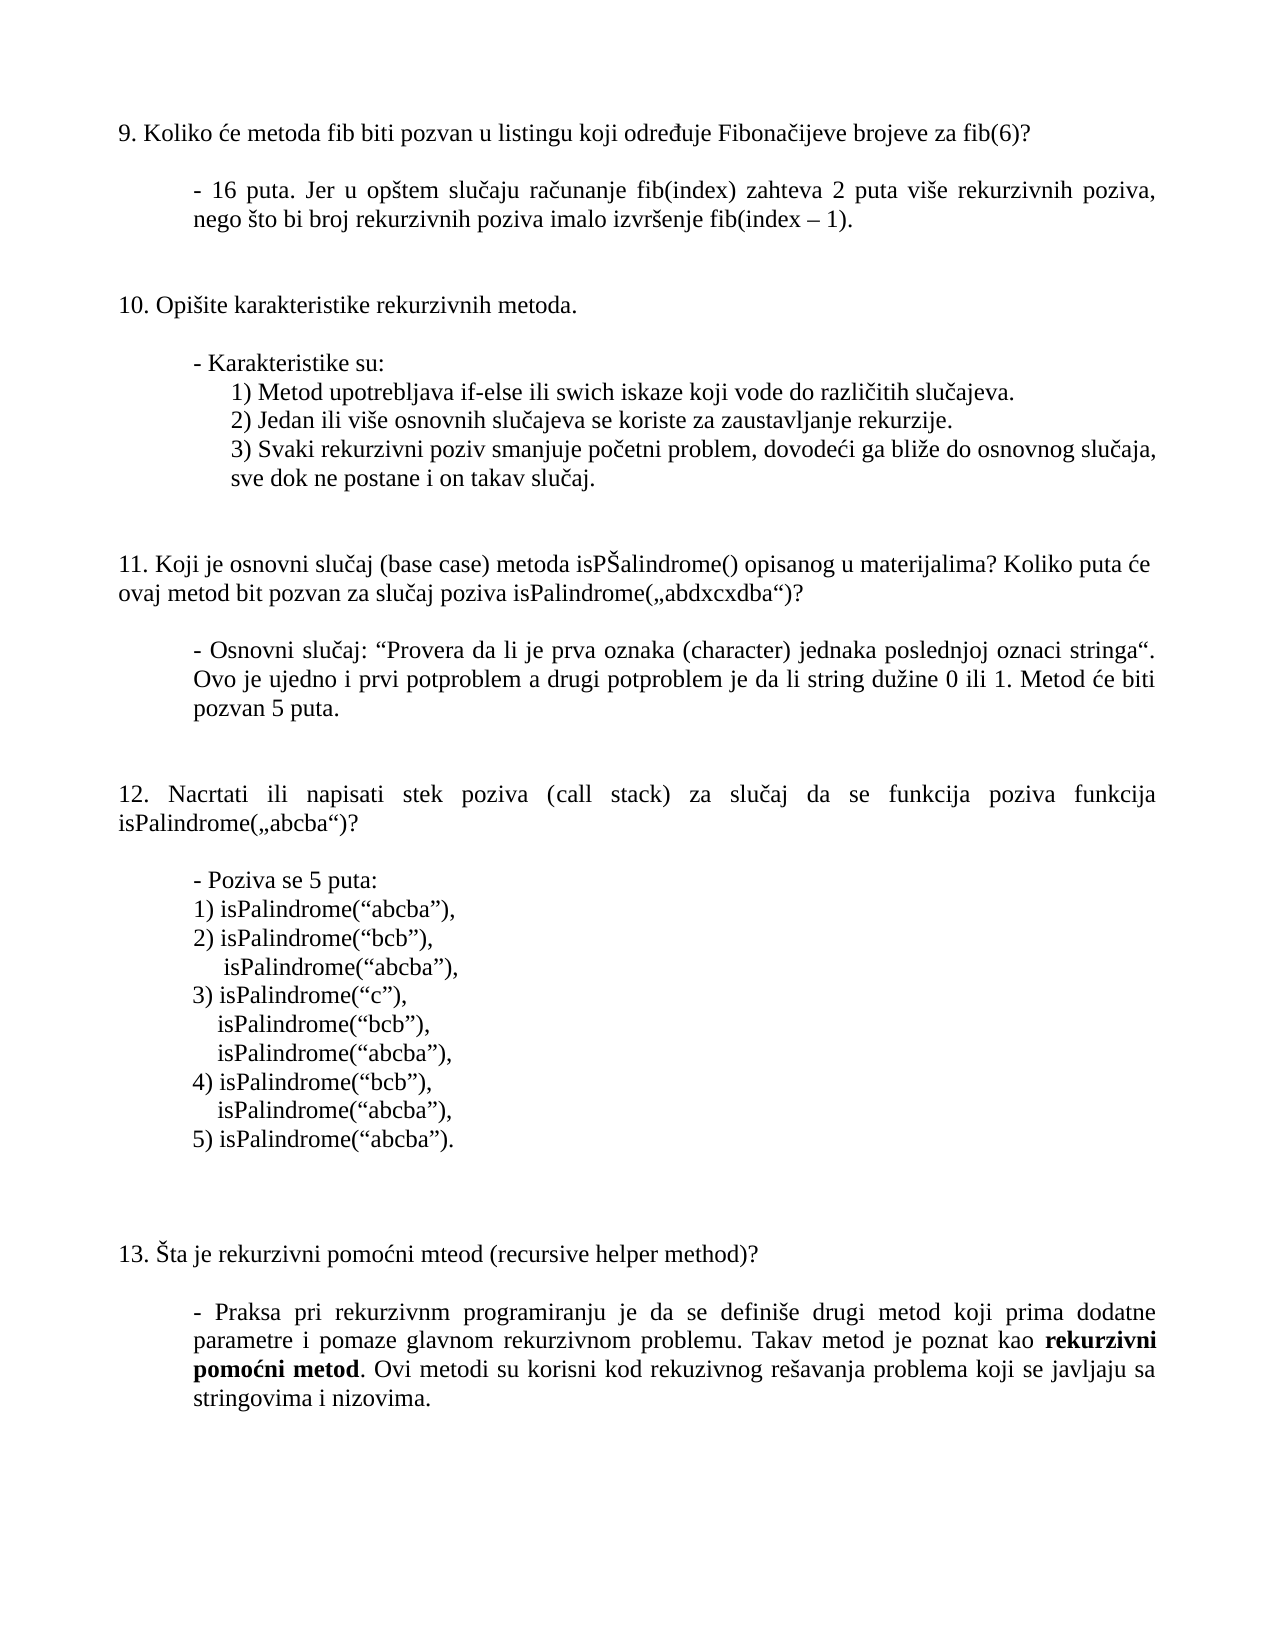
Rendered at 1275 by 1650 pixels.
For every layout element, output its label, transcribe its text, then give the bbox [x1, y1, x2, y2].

text 4) isPalindrome(“bcb”), [118, 1067, 1157, 1096]
text isPalindrome(“bcb”), [118, 1009, 1157, 1038]
text - Poziva se 5 puta: [193, 866, 1157, 894]
text isPalindrome(“abcba”), [118, 1096, 1157, 1124]
text 9. Koliko će metoda fib biti pozvan u listingu koji određuje Fibonačijeve brojeve za fib(6)? [118, 118, 1157, 147]
text 1) isPalindrome(“abcba”), [193, 894, 1157, 923]
text 2) isPalindrome(“bcb”), [193, 923, 1157, 952]
text - 16 puta. Jer u opštem slučaju računanje fib(index) zahteva 2 puta više rekurzivnih poziva, nego što bi broj rekurzivnih poziva imalo izvršenje fib(index – 1). [193, 176, 1157, 233]
text - Praksa pri rekurzivnm programiranju je da se definiše drugi metod koji prima dodatne parametre i pomaze glavnom rekurzivnom problemu. Takav metod je poznat kao rekurzivni pomoćni metod. Ovi metodi su korisni kod rekuzivnog rešavanja problema koji se javljaju sa stringovima i nizovima. [193, 1297, 1157, 1412]
text 1) Metod upotrebljava if-else ili swich iskaze koji vode do različitih slučajeva. [231, 377, 1157, 406]
text 13. Šta je rekurzivni pomoćni mteod (recursive helper method)? [118, 1239, 1157, 1268]
text 12. Nacrtati ili napisati stek poziva (call stack) za slučaj da se funkcija poziva funkcija isPalindrome(„abcba“)? [118, 779, 1157, 837]
text 5) isPalindrome(“abcba”). [118, 1124, 1157, 1153]
text - Osnovni slučaj: “Provera da li je prva oznaka (character) jednaka poslednjoj oznaci stringa“. Ovo je ujedno i prvi potproblem a drugi potproblem je da li string dužine 0 ili 1. Metod će biti pozvan 5 puta. [193, 636, 1157, 722]
text 10. Opišite karakteristike rekurzivnih metoda. [118, 291, 1157, 319]
text - Karakteristike su: [193, 348, 1157, 377]
text 3) isPalindrome(“c”), [118, 981, 1157, 1009]
text 11. Koji je osnovni slučaj (base case) metoda isPŠalindrome() opisanog u materijalima? Koliko puta će ovaj metod bit pozvan za slučaj poziva isPalindrome(„abdxcxdba“)? [118, 549, 1157, 607]
text 2) Jedan ili više osnovnih slučajeva se koriste za zaustavljanje rekurzije. [231, 406, 1157, 434]
text 3) Svaki rekurzivni poziv smanjuje početni problem, dovodeći ga bliže do osnovnog slučaja, sve dok ne postane i on takav slučaj. [231, 434, 1157, 492]
text isPalindrome(“abcba”), [118, 952, 1157, 981]
text isPalindrome(“abcba”), [118, 1038, 1157, 1067]
